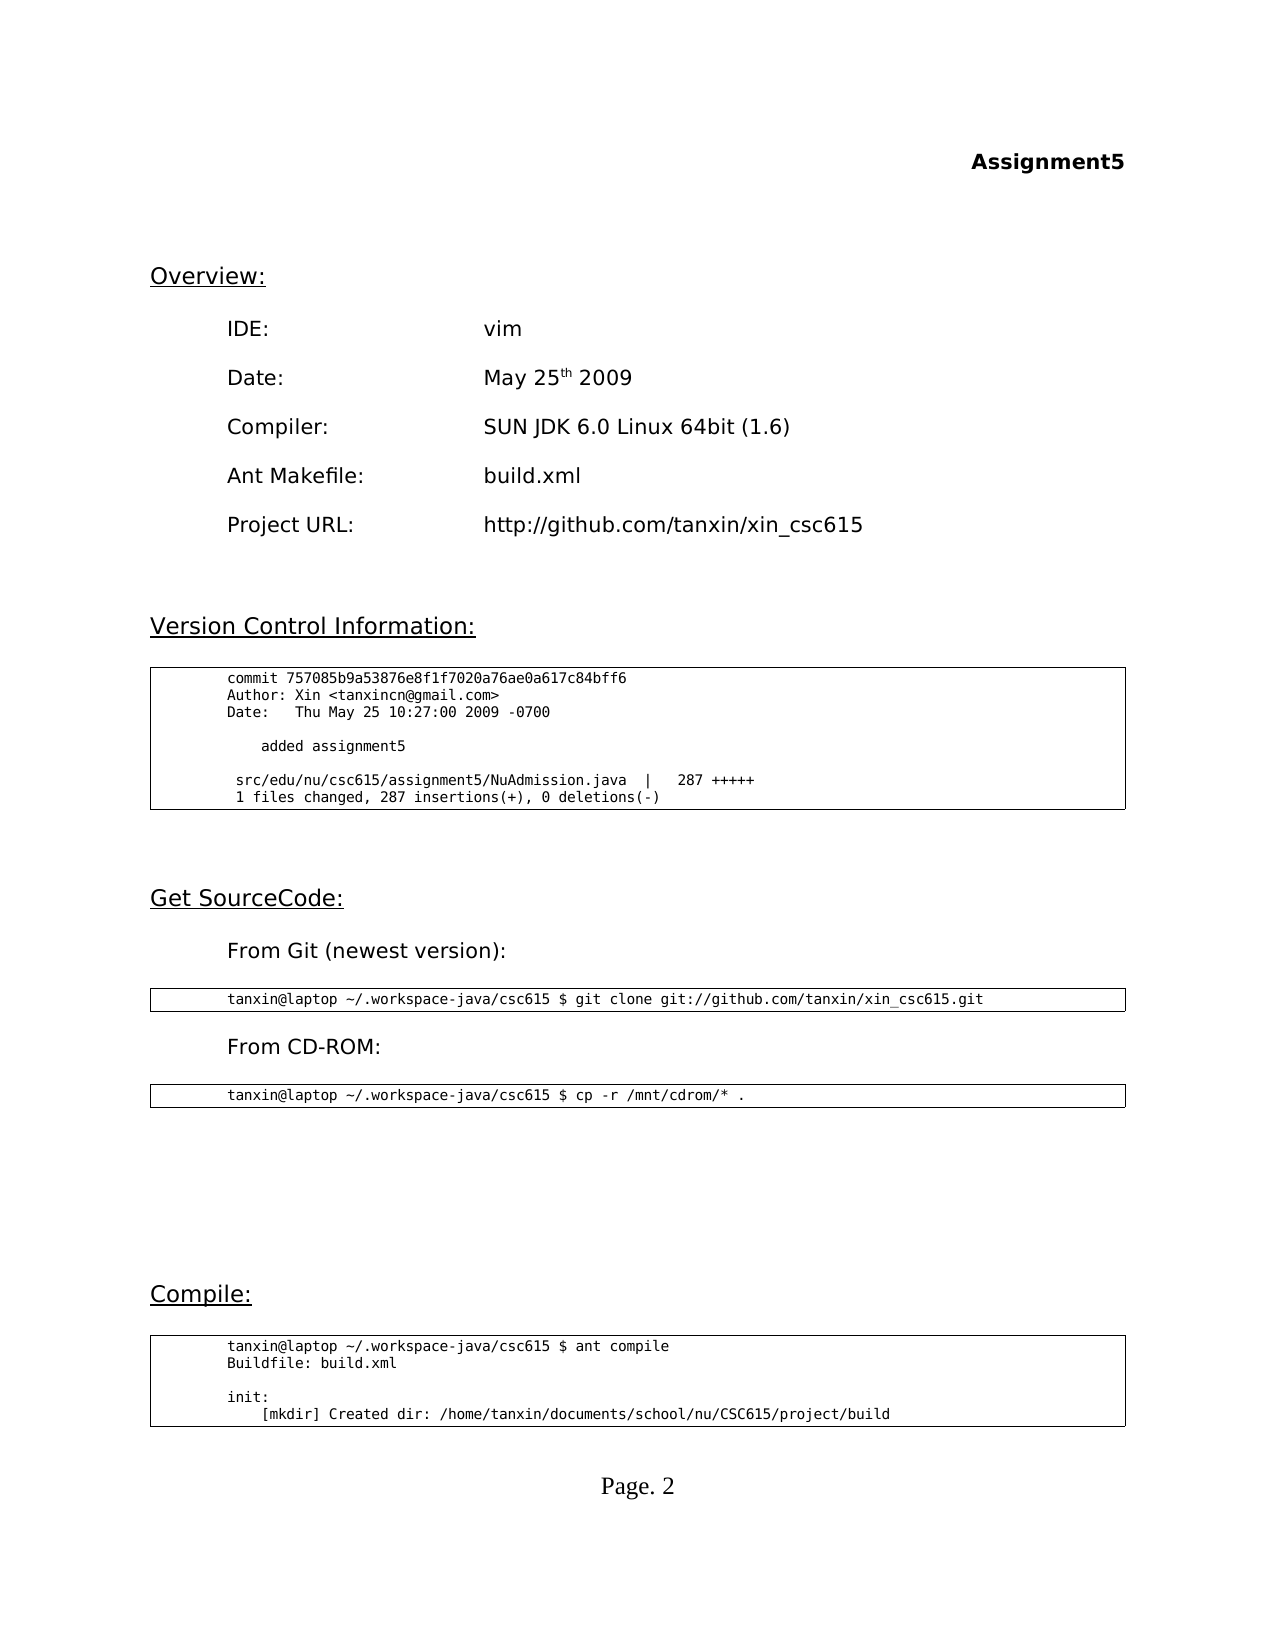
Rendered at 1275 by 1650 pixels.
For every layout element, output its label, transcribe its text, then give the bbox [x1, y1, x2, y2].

text init: [151, 1386, 1125, 1403]
text Date: Thu May 25 10:27:00 2009 -0700 [151, 701, 1125, 721]
text Date: May 25th 2009 [150, 366, 1125, 390]
text From CD-ROM: [150, 1035, 1125, 1060]
text Author: Xin <tanxincn@gmail.com> [151, 684, 1125, 701]
text Ant Makefile: build.xml [150, 464, 1125, 488]
text [mkdir] Created dir: /home/tanxin/documents/school/nu/CSC615/project/build [151, 1403, 1125, 1426]
text IDE: vim [150, 317, 1125, 341]
text commit 757085b9a53876e8f1f7020a76ae0a617c84bff6 [151, 668, 1125, 684]
subtitle Get SourceCode: [150, 885, 1125, 912]
text src/edu/nu/csc615/assignment5/NuAdmission.java | 287 +++++ [151, 769, 1125, 786]
subtitle Version Control Information: [150, 613, 1125, 640]
text Project URL: http://github.com/tanxin/xin_csc615 [150, 513, 1125, 537]
text added assignment5 [151, 735, 1125, 755]
text tanxin@laptop ~/.workspace-java/csc615 $ git clone git://github.com/tanxin/xin_csc615.git [151, 989, 1125, 1011]
text 1 files changed, 287 insertions(+), 0 deletions(-) [151, 786, 1125, 809]
text From Git (newest version): [150, 939, 1125, 963]
subtitle Overview: [150, 263, 1125, 290]
text Compiler: SUN JDK 6.0 Linux 64bit (1.6) [150, 415, 1125, 439]
text Buildfile: build.xml [151, 1352, 1125, 1372]
text tanxin@laptop ~/.workspace-java/csc615 $ ant compile [151, 1336, 1125, 1352]
text tanxin@laptop ~/.workspace-java/csc615 $ cp -r /mnt/cdrom/* . [151, 1085, 1125, 1107]
subtitle Compile: [150, 1281, 1125, 1308]
